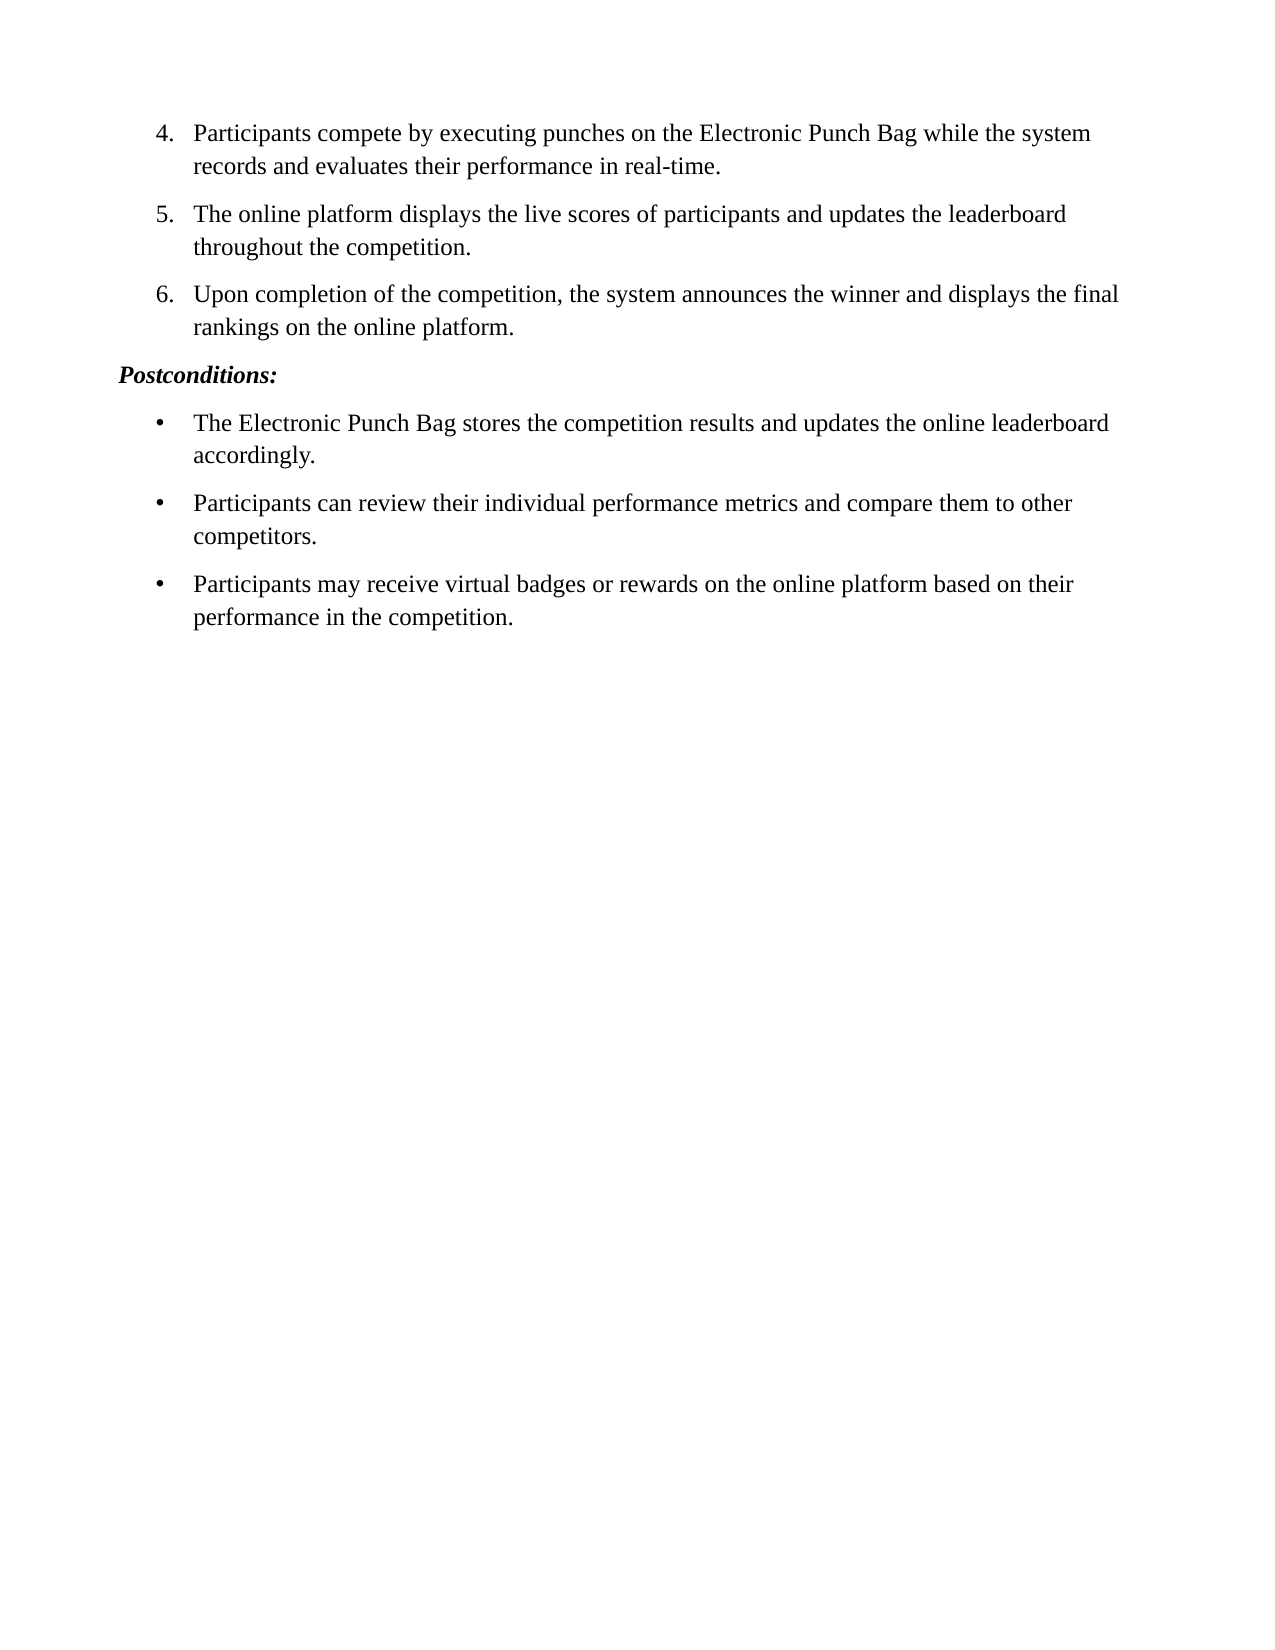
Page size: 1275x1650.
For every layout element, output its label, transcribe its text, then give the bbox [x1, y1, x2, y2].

list The Electronic Punch Bag stores the competition results and updates the online leaderboard accordingly. [156, 408, 1157, 469]
list Participants can review their individual performance metrics and compare them to other competitors. [156, 488, 1157, 550]
list Upon completion of the competition, the system announces the winner and displays the final rankings on the online platform. [156, 279, 1157, 341]
list Participants may receive virtual badges or rewards on the online platform based on their performance in the competition. [156, 569, 1157, 631]
text Postconditions: [118, 360, 1157, 389]
list Participants compete by executing punches on the Electronic Punch Bag while the system records and evaluates their performance in real-time. [156, 118, 1157, 180]
list The online platform displays the live scores of participants and updates the leaderboard throughout the competition. [156, 199, 1157, 261]
